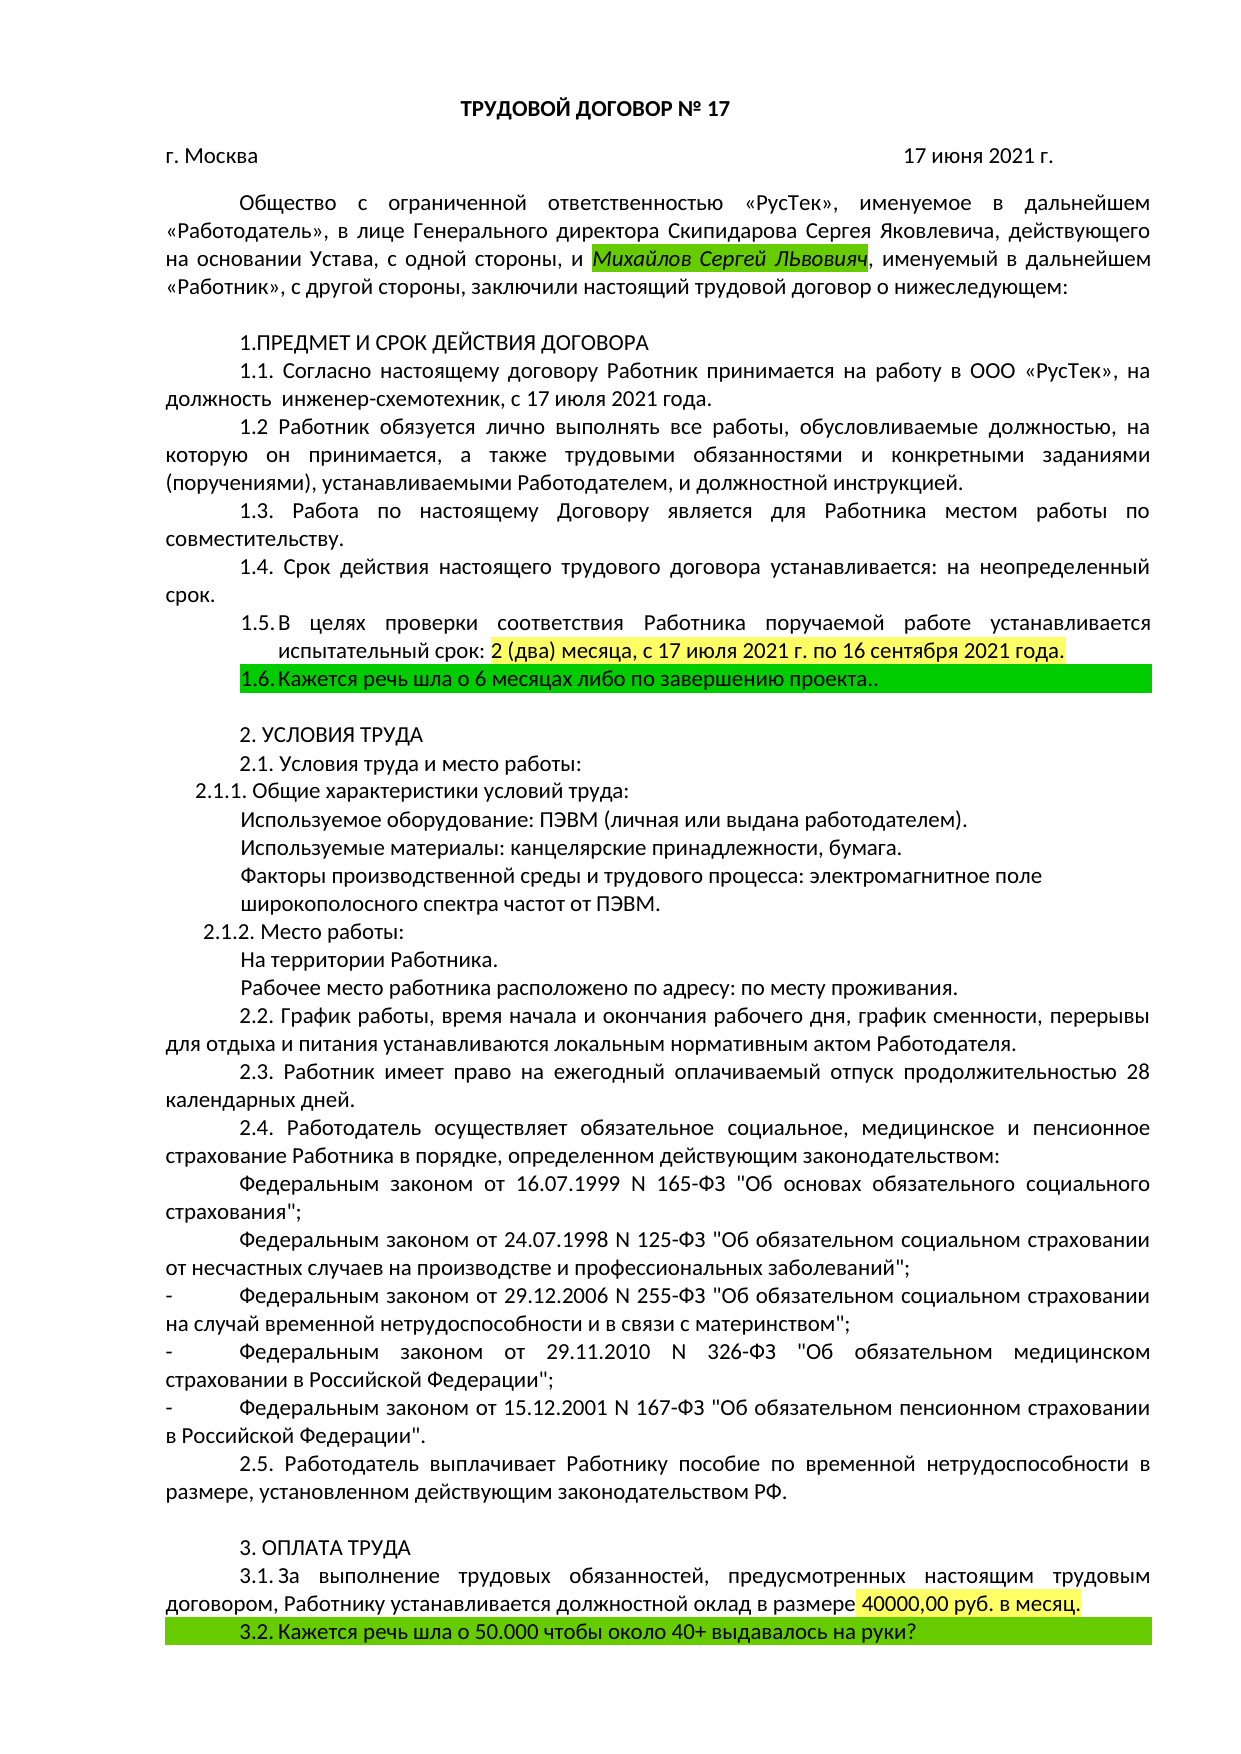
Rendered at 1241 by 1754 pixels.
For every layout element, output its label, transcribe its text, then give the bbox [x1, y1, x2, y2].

text - Федеральным законом от 15.12.2001 N 167-ФЗ "Об обязательном пенсионном страховании в Российской Федерации". [165, 1393, 1152, 1449]
text 1.3. Работа по настоящему Договору является для Работника местом работы по совместительству. [165, 496, 1152, 552]
text 2.1.1. Общие характеристики условий труда: [165, 777, 1152, 805]
list Кажется речь шла о 50.000 чтобы около 40+ выдавалось на руки? [165, 1617, 1152, 1645]
list В целях проверки соответствия Работника поручаемой работе устанавливается испытательный срок: 2 (два) месяца, с 17 июля 2021 г. по 16 сентября 2021 года. [240, 608, 1152, 664]
text - Федеральным законом от 29.11.2010 N 326-ФЗ "Об обязательном медицинском страховании в Российской Федерации"; [165, 1337, 1152, 1393]
text 2.3. Работник имеет право на ежегодный оплачиваемый отпуск продолжительностью 28 календарных дней. [165, 1057, 1152, 1113]
list 2.1. Условия труда и место работы: [195, 749, 1152, 777]
text 2.2. График работы, время начала и окончания рабочего дня, график сменности, перерывы для отдыха и питания устанавливаются локальным нормативным актом Работодателя. [165, 1001, 1152, 1057]
text Федеральным законом от 16.07.1999 N 165-ФЗ "Об основах обязательного социального страхования"; [165, 1169, 1152, 1225]
text 2.4. Работодатель осуществляет обязательное социальное, медицинское и пенсионное страхование Работника в порядке, определенном действующим законодательством: [165, 1113, 1152, 1169]
text Федеральным законом от 24.07.1998 N 125-ФЗ "Об обязательном социальном страховании от несчастных случаев на производстве и профессиональных заболеваний"; [165, 1225, 1152, 1281]
text 1.2 Работник обязуется лично выполнять все работы, обусловливаемые должностью, на которую он принимается, а также трудовыми обязанностями и конкретными заданиями (поручениями), устанавливаемыми Работодателем, и должностной инструкцией. [165, 412, 1152, 496]
list На территории Работника. [240, 945, 1152, 973]
list За выполнение трудовых обязанностей, предусмотренных настоящим трудовым договором, Работнику устанавливается должностной оклад в размере 40000,00 руб. в месяц. [165, 1561, 1152, 1617]
text 1.1. Согласно настоящему договору Работник принимается на работу в ООО «РусТек», на должность инженер-схемотехник, с 17 июля 2021 года. [165, 356, 1152, 412]
text 3. ОПЛАТА ТРУДА [165, 1533, 1152, 1561]
list Рабочее место работника расположено по адресу: по месту проживания. [240, 973, 1152, 1001]
list Кажется речь шла о 6 месяцах либо по завершению проекта.. [240, 664, 1152, 693]
list Используемое оборудование: ПЭВМ (личная или выдана работодателем). [240, 805, 1152, 833]
text 2.5. Работодатель выплачивает Работнику пособие по временной нетрудоспособности в размере, установленном действующим законодательством РФ. [165, 1449, 1152, 1505]
text ТРУДОВОЙ ДОГОВОР № 17 [387, 94, 1152, 122]
list Используемые материалы: канцелярские принадлежности, бумага. [240, 833, 1152, 861]
text г. Москва 17 июня 2021 г. [165, 141, 1152, 169]
text 1.ПРЕДМЕТ И СРОК ДЕЙСТВИЯ ДОГОВОРА [165, 328, 1152, 356]
text 1.4. Срок действия настоящего трудового договора устанавливается: на неопределенный срок. [165, 552, 1152, 608]
list Факторы производственной среды и трудового процесса: электромагнитное поле широкополосного спектра частот от ПЭВМ. [240, 861, 1152, 917]
text - Федеральным законом от 29.12.2006 N 255-ФЗ "Об обязательном социальном страховании на случай временной нетрудоспособности и в связи с материнством"; [165, 1281, 1152, 1337]
text 2.1.2. Место работы: [203, 917, 1152, 945]
text Общество с ограниченной ответственностью «РусТек», именуемое в дальнейшем «Работодатель», в лице Генерального директора Скипидарова Сергея Яковлевича, действующего на основании Устава, с одной стороны, и Михайлов Сергей ЛЬвовияч, именуемый в дальнейшем «Работник», с другой стороны, заключили настоящий трудовой договор о нижеследующем: [165, 188, 1152, 300]
text 2. УСЛОВИЯ ТРУДА [165, 721, 1152, 749]
